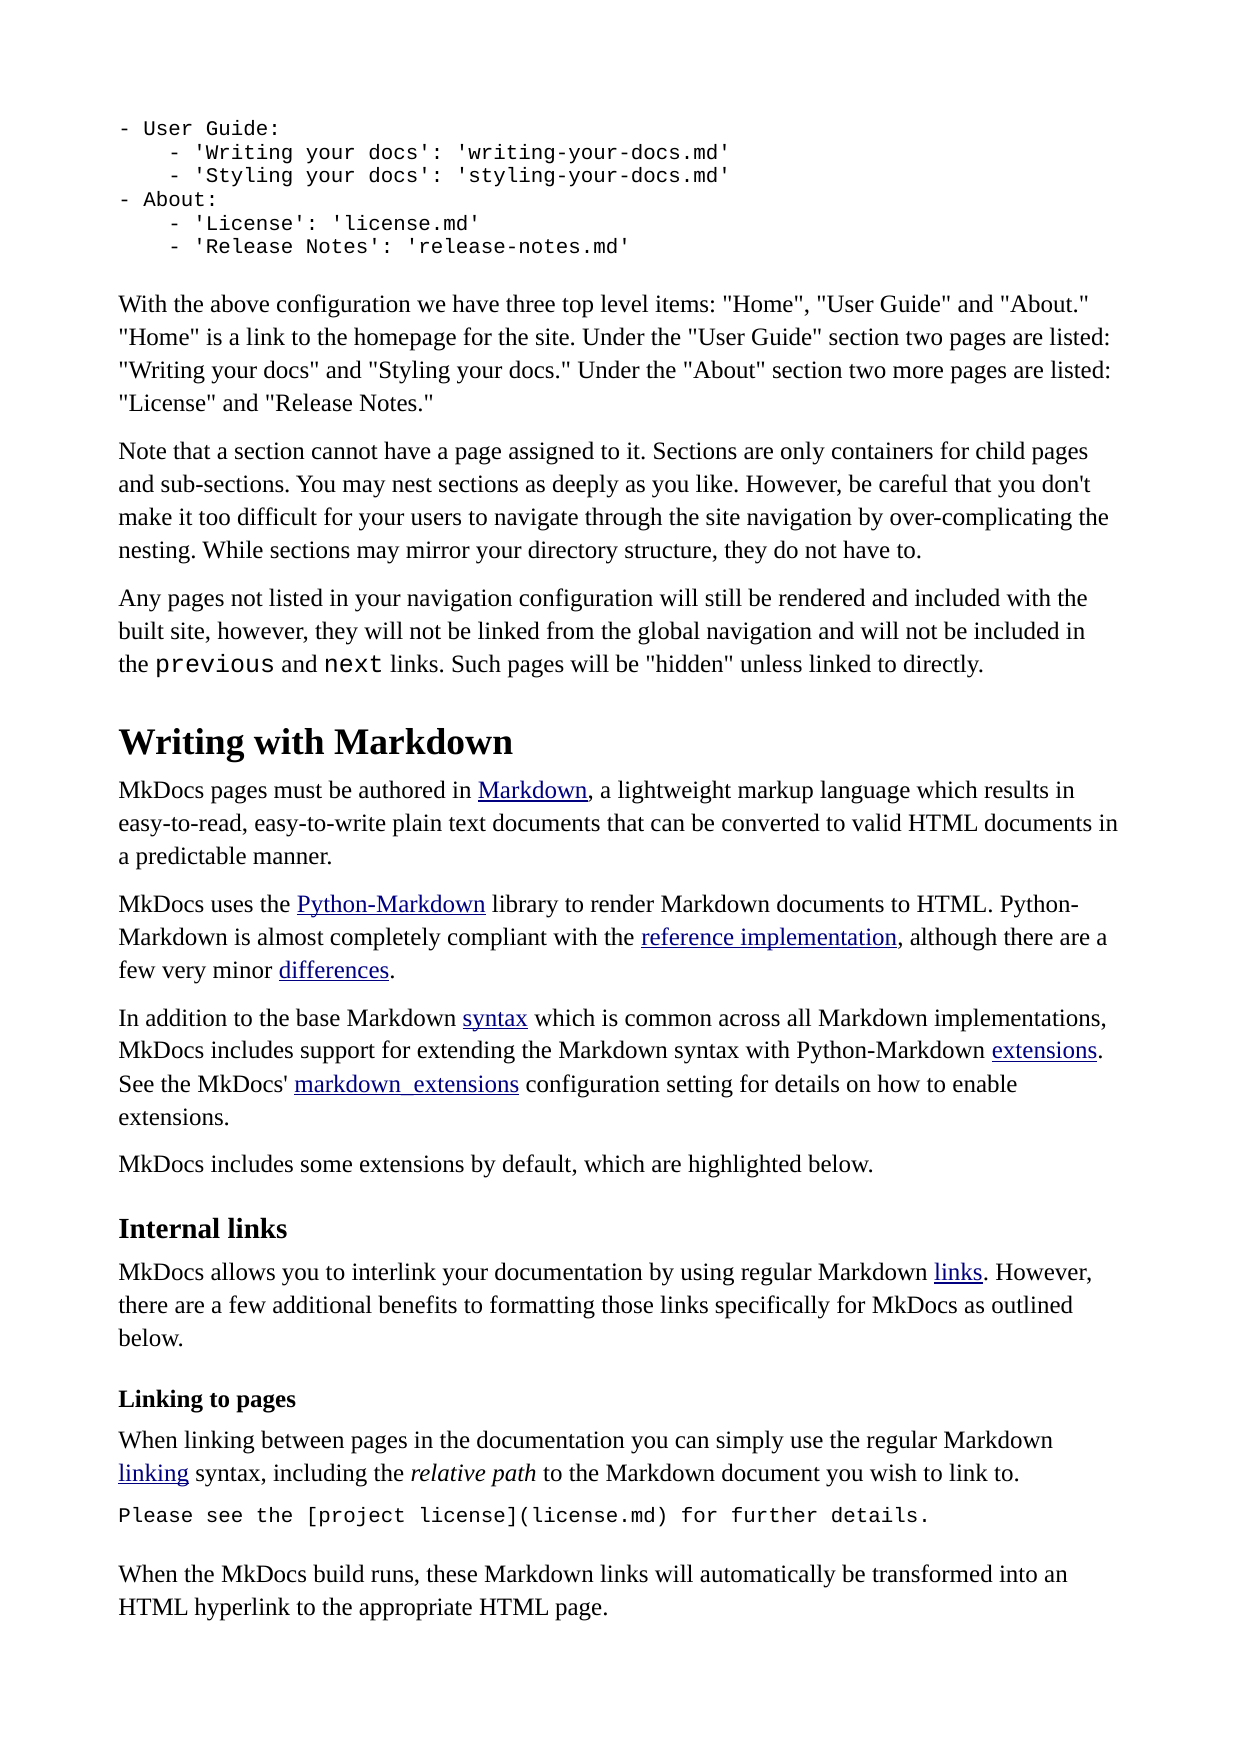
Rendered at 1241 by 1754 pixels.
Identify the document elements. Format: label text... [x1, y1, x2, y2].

text Please see the [project license](license.md) for further details. [118, 1506, 1122, 1529]
subtitle Internal links [118, 1211, 1122, 1245]
text - 'Styling your docs': 'styling-your-docs.md' [118, 165, 1122, 189]
text MkDocs pages must be authored in Markdown, a lightweight markup language which results in easy-to-read, easy-to-write plain text documents that can be converted to valid HTML documents in a predictable manner. [118, 775, 1122, 870]
text Note that a section cannot have a page assigned to it. Sections are only containers for child pages and sub-sections. You may nest sections as deeply as you like. However, be careful that you don't make it too difficult for your users to navigate through the site navigation by over-complicating the nesting. While sections may mirror your directory structure, they do not have to. [118, 436, 1122, 564]
text When the MkDocs build runs, these Markdown links will automatically be transformed into an HTML hyperlink to the appropriate HTML page. [118, 1559, 1122, 1620]
text With the above configuration we have three top level items: "Home", "User Guide" and "About." "Home" is a link to the homepage for the site. Under the "User Guide" section two pages are listed: "Writing your docs" and "Styling your docs." Under the "About" section two more pages are listed: "License" and "Release Notes." [118, 289, 1122, 417]
text When linking between pages in the documentation you can simply use the regular Markdown linking syntax, including the relative path to the Markdown document you wish to link to. [118, 1425, 1122, 1487]
text Any pages not listed in your navigation configuration will still be rendered and included with the built site, however, they will not be linked from the global navigation and will not be included in the previous and next links. Such pages will be "hidden" unless linked to directly. [118, 583, 1122, 680]
text - 'Writing your docs': 'writing-your-docs.md' [118, 142, 1122, 165]
text MkDocs includes some extensions by default, which are highlighted below. [118, 1149, 1122, 1178]
subtitle Linking to pages [118, 1384, 1122, 1412]
text - 'Release Notes': 'release-notes.md' [118, 236, 1122, 260]
text - User Guide: [118, 118, 1122, 142]
text MkDocs uses the Python-Markdown library to render Markdown documents to HTML. Python-Markdown is almost completely compliant with the reference implementation, although there are a few very minor differences. [118, 889, 1122, 984]
text In addition to the base Markdown syntax which is common across all Markdown implementations, MkDocs includes support for extending the Markdown syntax with Python-Markdown extensions. See the MkDocs' markdown_extensions configuration setting for details on how to enable extensions. [118, 1003, 1122, 1130]
text - 'License': 'license.md' [118, 213, 1122, 236]
text - About: [118, 189, 1122, 213]
subtitle Writing with Markdown [118, 720, 1122, 763]
text MkDocs allows you to interlink your documentation by using regular Markdown links. However, there are a few additional benefits to formatting those links specifically for MkDocs as outlined below. [118, 1257, 1122, 1352]
